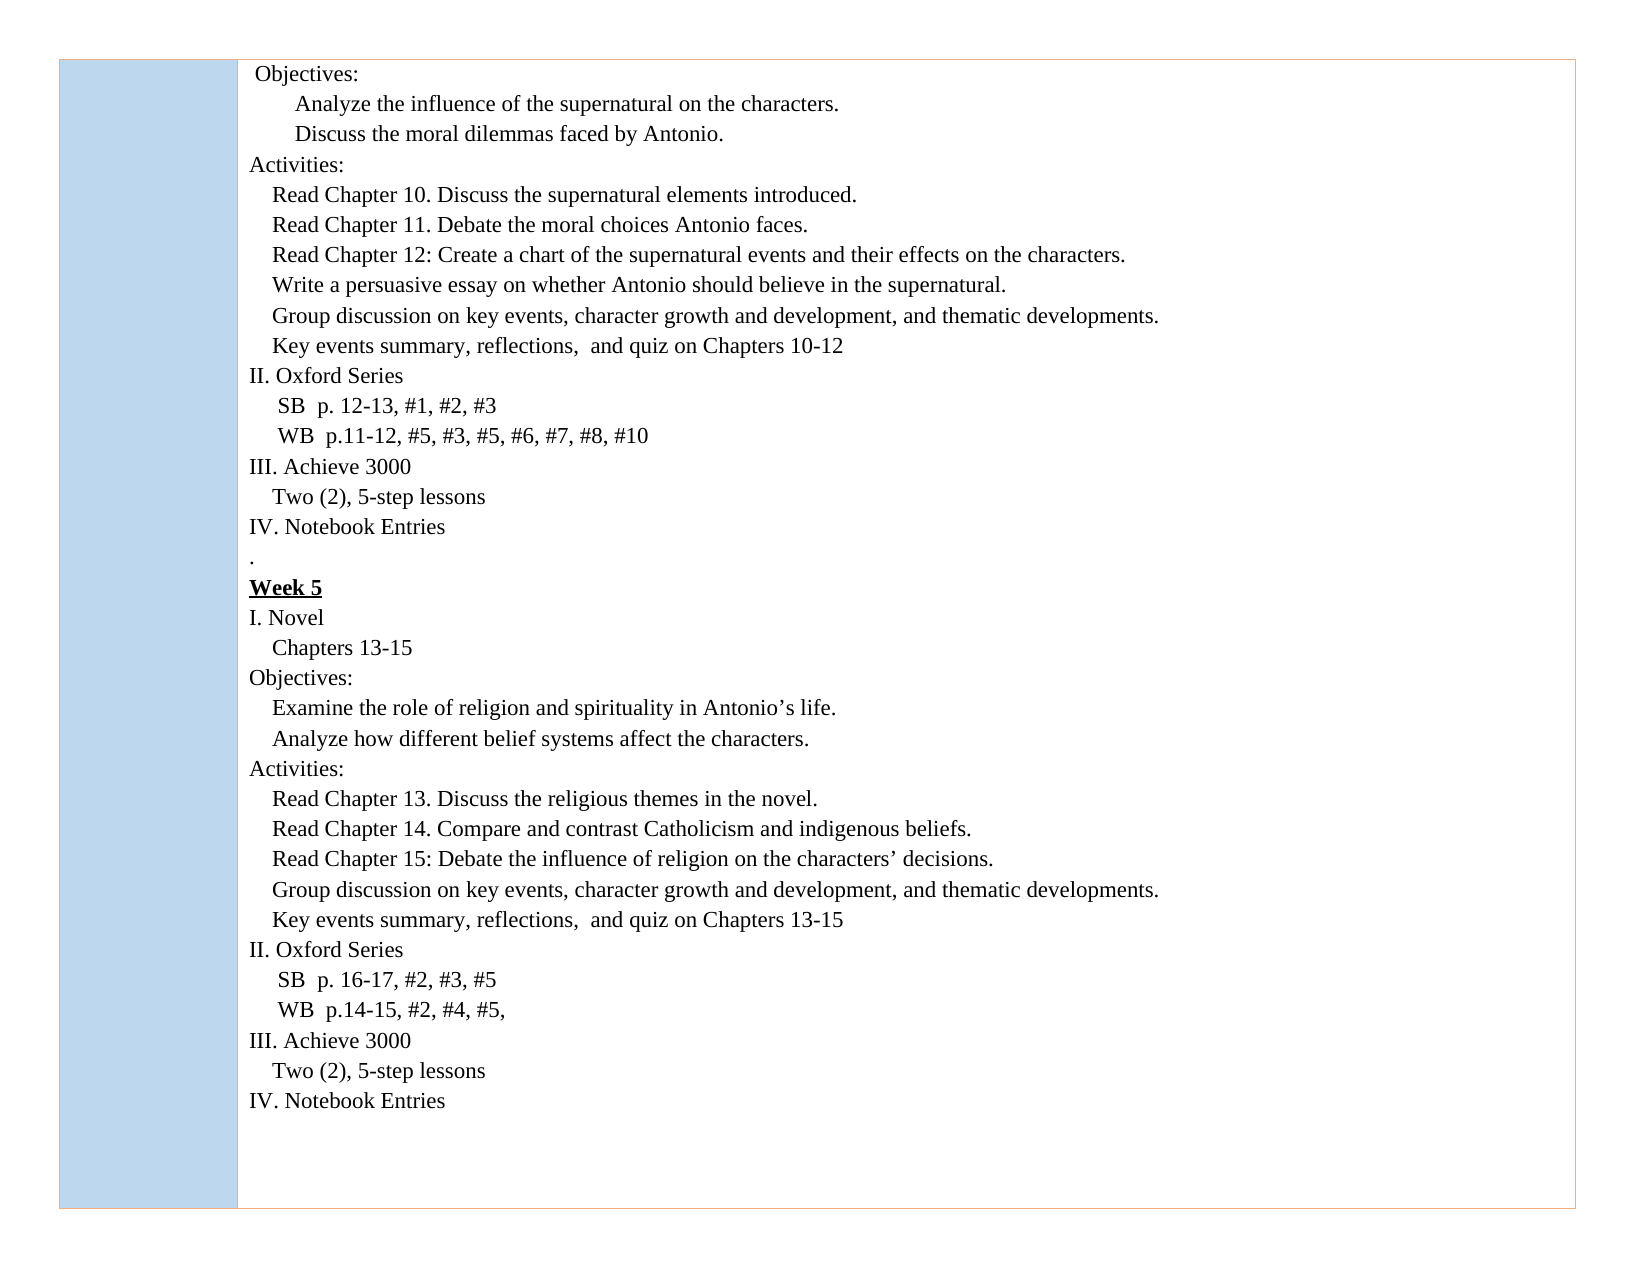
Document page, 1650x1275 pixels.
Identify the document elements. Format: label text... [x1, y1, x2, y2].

table_cell Objectives: Analyze the influence of the supernatural on the characters. Discuss the moral dilemmas faced by Antonio. Activities: Read Chapter 10. Discuss the supernatural elements introduced. Read Chapter 11. Debate the moral choices Antonio faces. Read Chapter 12: Create a chart of the supernatural events and their effects on the characters. Write a persuasive essay on whether Antonio should believe in the supernatural. Group discussion on key events, character growth and development, and thematic developments. Key events summary, reflections, and quiz on Chapters 10-12 II. Oxford Series SB p. 12-13, #1, #2, #3 WB p.11-12, #5, #3, #5, #6, #7, #8, #10 III. Achieve 3000 Two (2), 5-step lessons IV. Notebook Entries . Week 5 I. Novel Chapters 13-15 Objectives: Examine the role of religion and spirituality in Antonio’s life. Analyze how different belief systems affect the characters. Activities: Read Chapter 13. Discuss the religious themes in the novel. Read Chapter 14. Compare and contrast Catholicism and indigenous beliefs. Read Chapter 15: Debate the influence of religion on the characters’ decisions. Group discussion on key events, character growth and development, and thematic developments. Key events summary, reflections, and quiz on Chapters 13-15 II. Oxford Series SB p. 16-17, #2, #3, #5 WB p.14-15, #2, #4, #5, III. Achieve 3000 Two (2), 5-step lessons IV. Notebook Entries [238, 60, 1575, 1208]
table_cell [60, 60, 237, 1208]
